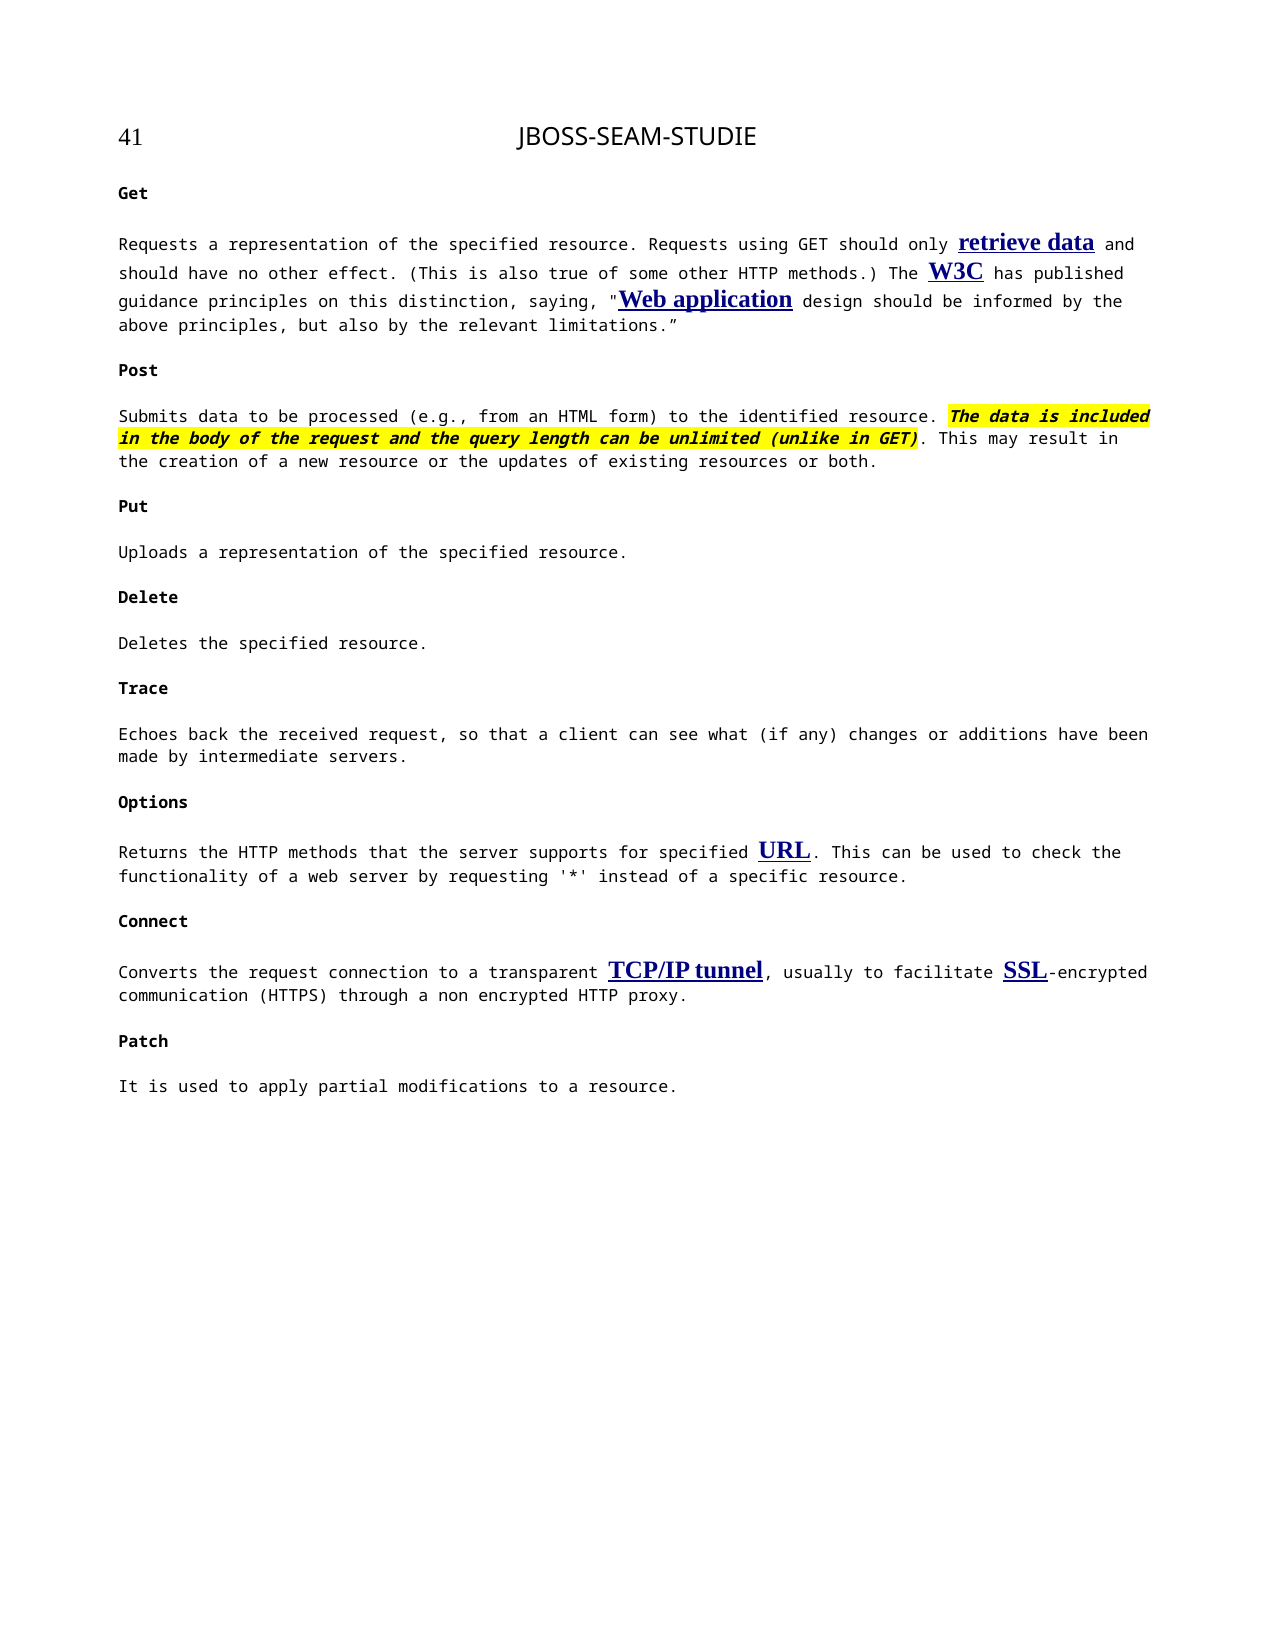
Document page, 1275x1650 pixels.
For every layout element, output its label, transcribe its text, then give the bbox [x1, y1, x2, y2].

list Converts the request connection to a transparent TCP/IP tunnel, usually to facilitate SSL-encrypted communication (HTTPS) through a non encrypted HTTP proxy. [118, 955, 1157, 1007]
list Submits data to be processed (e.g., from an HTML form) to the identified resource. The data is included in the body of the request and the query length can be unlimited (unlike in GET). This may result in the creation of a new resource or the updates of existing resources or both. [118, 404, 1157, 472]
list Deletes the specified resource. [118, 631, 1157, 654]
list Options [118, 790, 1157, 813]
list Uploads a representation of the specified resource. [118, 540, 1157, 563]
list Trace [118, 677, 1157, 699]
text Requests a representation of the specified resource. Requests using GET should only retrieve data and should have no other effect. (This is also true of some other HTTP methods.) The W3C has published guidance principles on this distinction, saying, "Web application design should be informed by the above principles, but also by the relevant limitations.” [118, 227, 1157, 336]
list Get [118, 182, 1157, 204]
list Delete [118, 586, 1157, 608]
list Connect [118, 910, 1157, 932]
list Patch [118, 1029, 1157, 1052]
list Post [118, 359, 1157, 381]
list Echoes back the received request, so that a client can see what (if any) changes or additions have been made by intermediate servers. [118, 722, 1157, 767]
list Returns the HTTP methods that the server supports for specified URL. This can be used to check the functionality of a web server by requesting '*' instead of a specific resource. [118, 836, 1157, 887]
list Put [118, 495, 1157, 518]
list It is used to apply partial modifications to a resource. [118, 1075, 1157, 1097]
